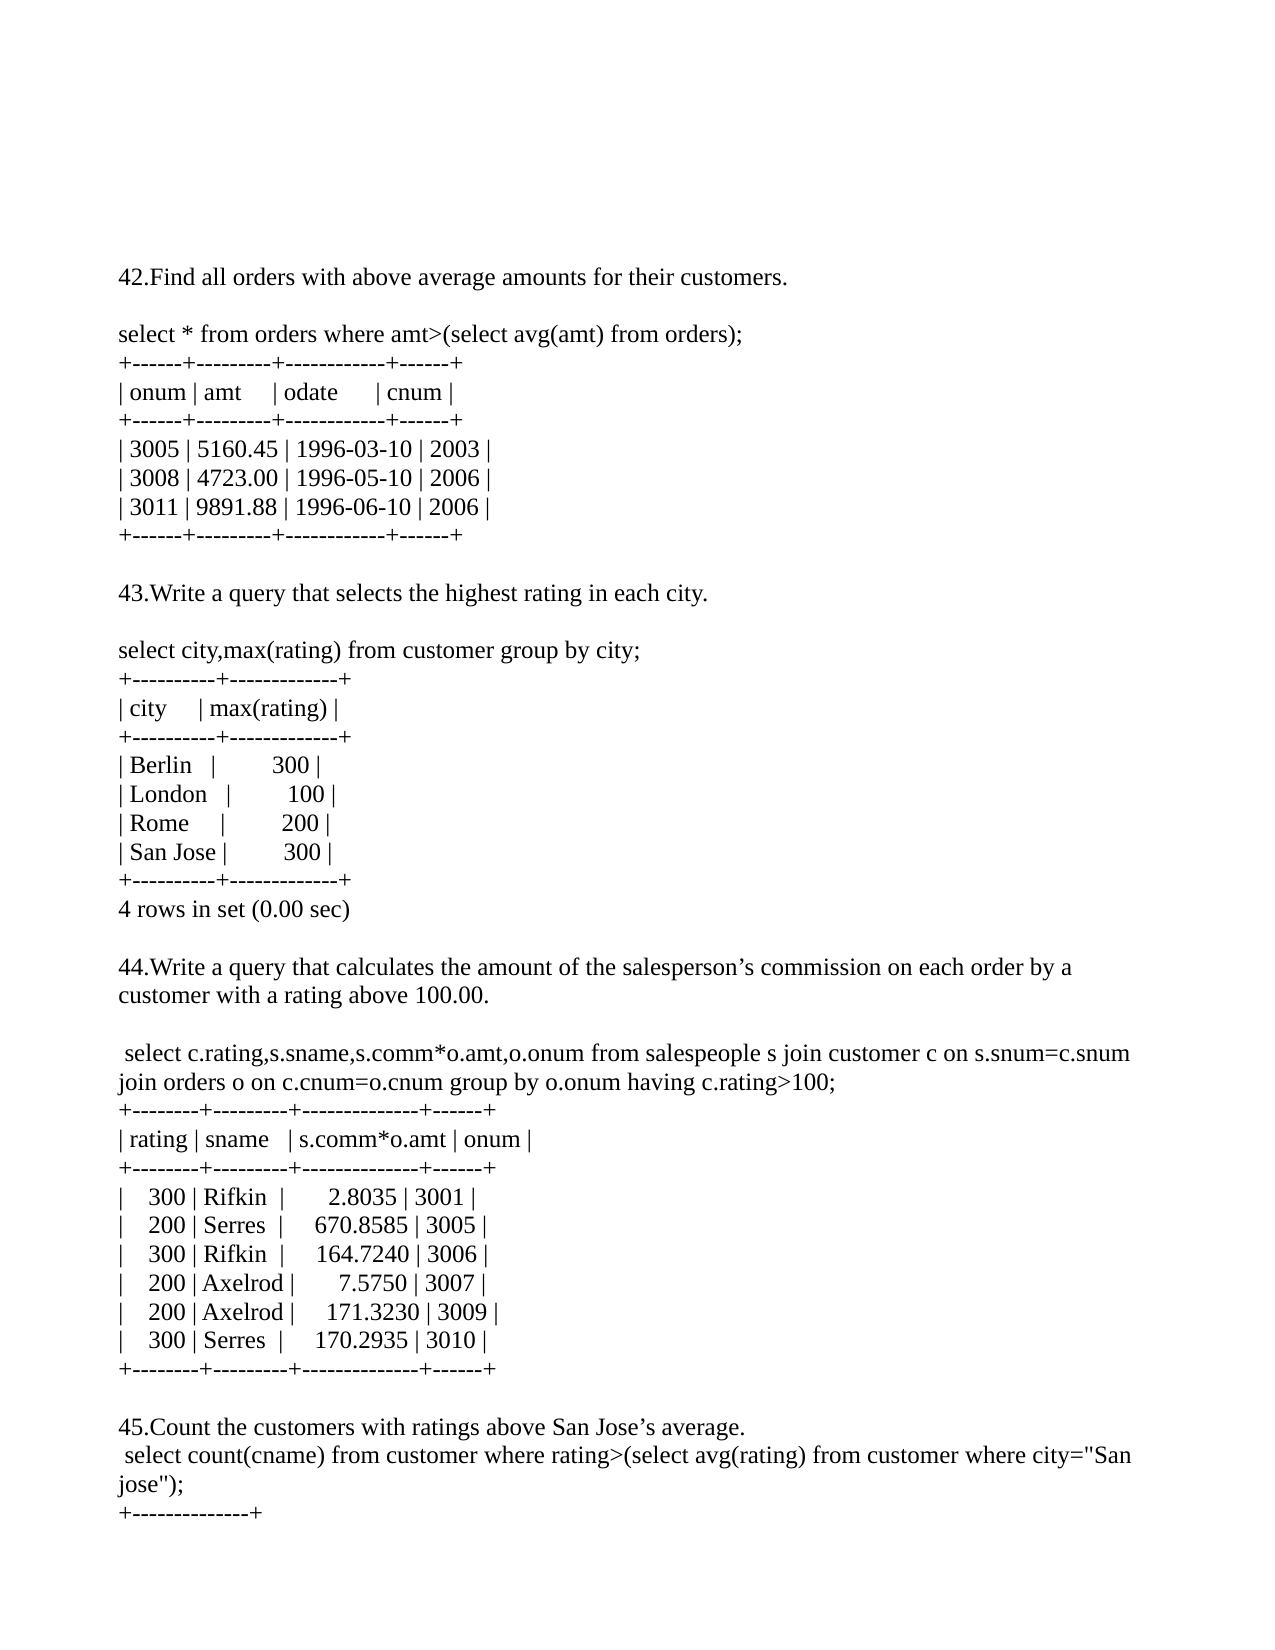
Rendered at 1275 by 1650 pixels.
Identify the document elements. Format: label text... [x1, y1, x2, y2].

text | 300 | Rifkin | 164.7240 | 3006 | [118, 1239, 1157, 1268]
text | 200 | Serres | 670.8585 | 3005 | [118, 1211, 1157, 1239]
text +--------+---------+--------------+------+ [118, 1354, 1157, 1383]
text | 200 | Axelrod | 7.5750 | 3007 | [118, 1268, 1157, 1297]
text 45.Count the customers with ratings above San Jose’s average. [118, 1412, 1157, 1441]
text +------+---------+------------+------+ [118, 348, 1157, 377]
text select c.rating,s.sname,s.comm*o.amt,o.onum from salespeople s join customer c on s.snum=c.snum join orders o on c.cnum=o.cnum group by o.onum having c.rating>100; [118, 1038, 1157, 1096]
text | Rome | 200 | [118, 808, 1157, 837]
text | 3011 | 9891.88 | 1996-06-10 | 2006 | [118, 492, 1157, 521]
text | Berlin | 300 | [118, 751, 1157, 779]
text | 300 | Rifkin | 2.8035 | 3001 | [118, 1182, 1157, 1211]
text | 300 | Serres | 170.2935 | 3010 | [118, 1326, 1157, 1354]
text | rating | sname | s.comm*o.amt | onum | [118, 1124, 1157, 1153]
text select * from orders where amt>(select avg(amt) from orders); [118, 319, 1157, 348]
text | London | 100 | [118, 779, 1157, 808]
text +--------+---------+--------------+------+ [118, 1153, 1157, 1182]
text 43.Write a query that selects the highest rating in each city. [118, 578, 1157, 607]
text | San Jose | 300 | [118, 837, 1157, 866]
text 4 rows in set (0.00 sec) [118, 894, 1157, 923]
text +----------+-------------+ [118, 664, 1157, 693]
text +--------------+ [118, 1498, 1157, 1527]
text 42.Find all orders with above average amounts for their customers. [118, 262, 1157, 291]
text | 200 | Axelrod | 171.3230 | 3009 | [118, 1297, 1157, 1326]
text +------+---------+------------+------+ [118, 406, 1157, 434]
text +--------+---------+--------------+------+ [118, 1096, 1157, 1124]
text | city | max(rating) | [118, 693, 1157, 722]
text | 3008 | 4723.00 | 1996-05-10 | 2006 | [118, 463, 1157, 492]
text +----------+-------------+ [118, 866, 1157, 894]
text 44.Write a query that calculates the amount of the salesperson’s commission on each order by a [118, 952, 1157, 981]
text | onum | amt | odate | cnum | [118, 377, 1157, 406]
text +----------+-------------+ [118, 722, 1157, 751]
text +------+---------+------------+------+ [118, 521, 1157, 549]
text select city,max(rating) from customer group by city; [118, 636, 1157, 664]
text | 3005 | 5160.45 | 1996-03-10 | 2003 | [118, 434, 1157, 463]
text customer with a rating above 100.00. [118, 981, 1157, 1009]
text select count(cname) from customer where rating>(select avg(rating) from customer where city="San jose"); [118, 1441, 1157, 1498]
